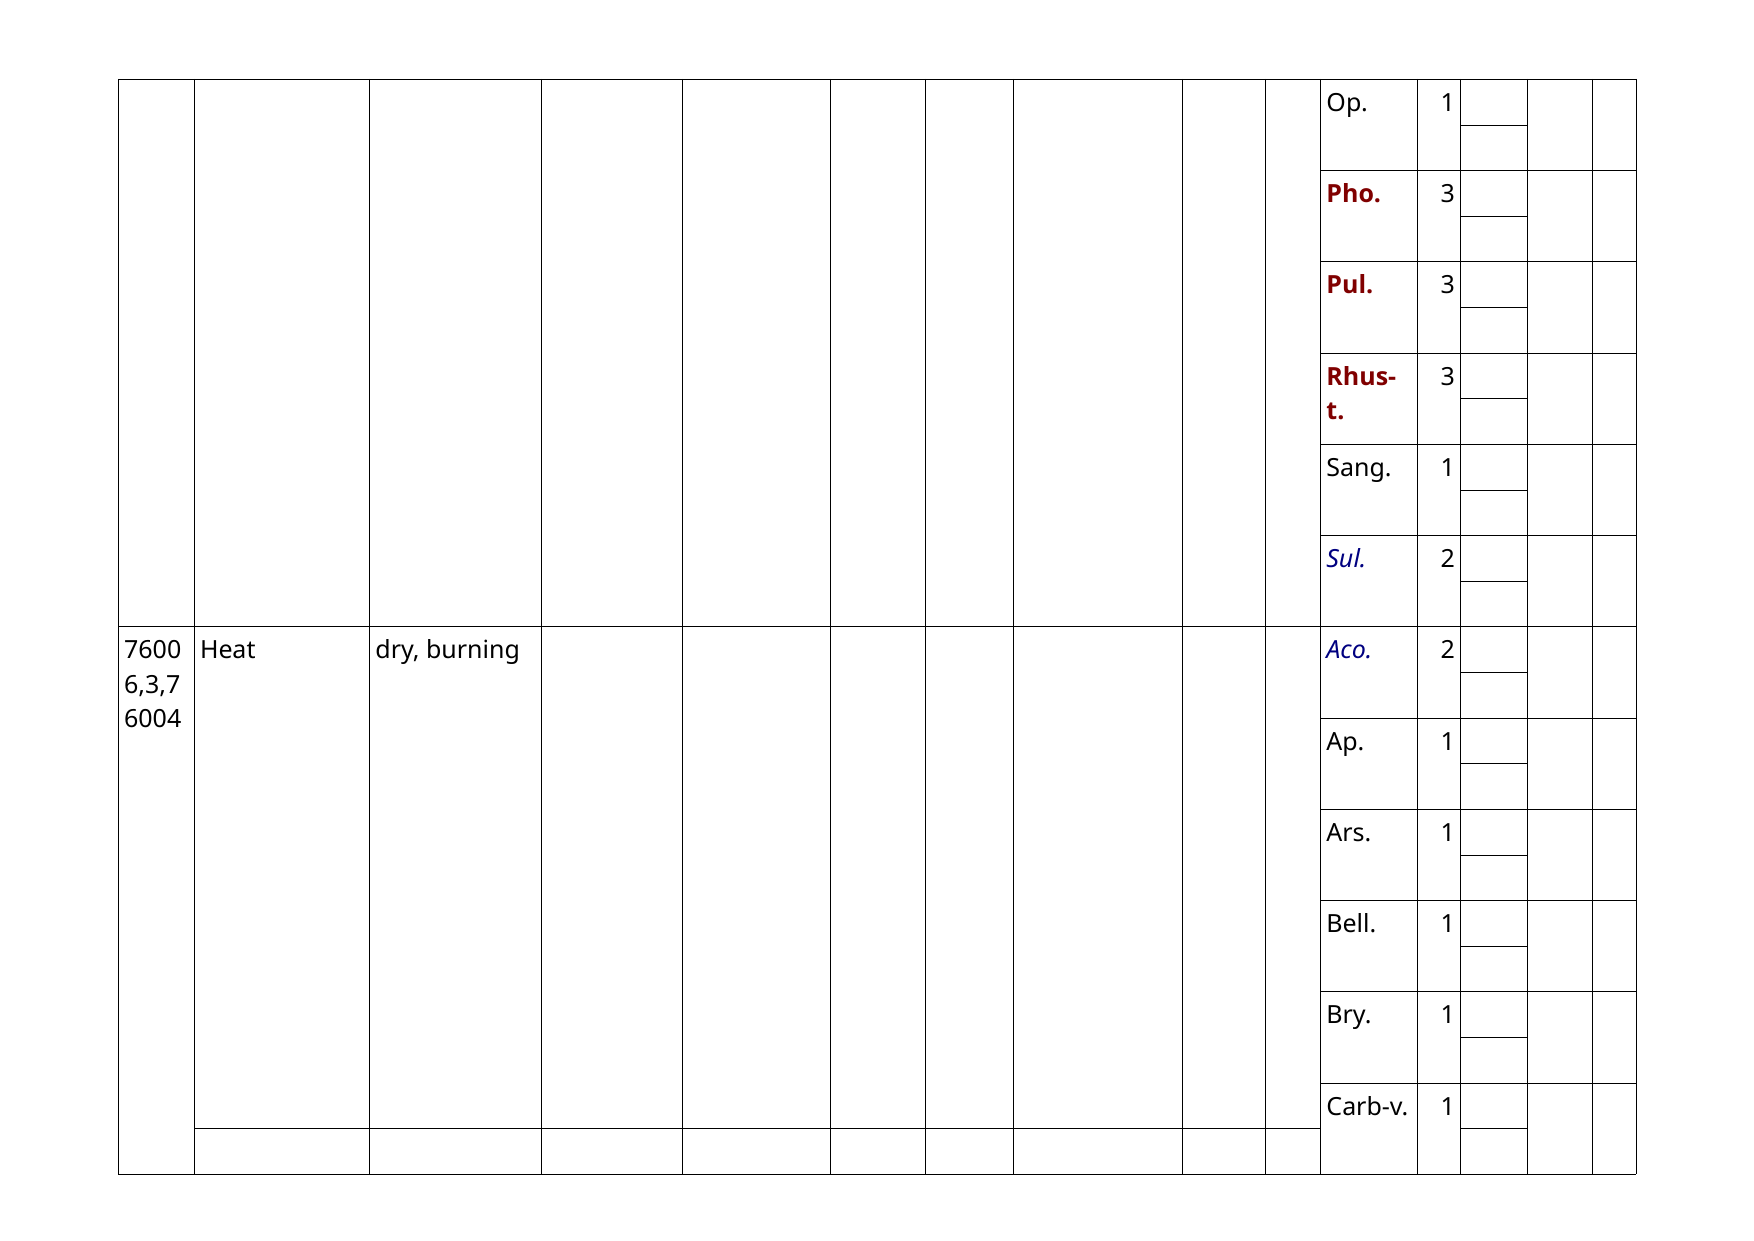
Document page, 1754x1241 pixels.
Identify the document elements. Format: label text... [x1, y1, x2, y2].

table_cell [926, 1129, 1013, 1174]
table_cell [195, 80, 369, 626]
table_cell [1183, 627, 1265, 1128]
table_cell [370, 80, 541, 626]
table_cell [1461, 171, 1527, 216]
table_cell [1593, 627, 1636, 718]
table_cell [831, 627, 925, 1128]
table_cell [1461, 354, 1527, 398]
table_cell Op. [1321, 80, 1417, 170]
table_cell Aco. [1321, 627, 1417, 718]
table_cell 2 [1418, 627, 1460, 718]
table_cell [831, 1129, 925, 1174]
table_cell [1461, 308, 1527, 353]
table_cell Carb-v. [1321, 1084, 1417, 1174]
table_cell [542, 1129, 682, 1174]
table_cell [1266, 80, 1320, 626]
table_cell [1528, 901, 1592, 991]
table_cell Heat [195, 627, 369, 1128]
table_cell 1 [1418, 901, 1460, 991]
table_cell [1593, 262, 1636, 353]
table_cell [1593, 719, 1636, 809]
table_cell [1528, 992, 1592, 1083]
table_cell [1461, 947, 1527, 991]
table_cell [1014, 1129, 1182, 1174]
table_cell Sul. [1321, 536, 1417, 626]
table_cell [1528, 354, 1592, 444]
table_cell [1266, 1129, 1320, 1174]
table_cell Sang. [1321, 445, 1417, 535]
table_cell [1593, 1084, 1636, 1174]
table_cell [683, 1129, 830, 1174]
table_cell 76006,3,76004 [119, 627, 194, 1174]
table_cell [1593, 536, 1636, 626]
table_cell [370, 1129, 541, 1174]
table_cell [683, 80, 830, 626]
table_cell [1461, 810, 1527, 854]
table_cell [1461, 764, 1527, 809]
table_cell dry, burning [370, 627, 541, 1128]
table_cell [1461, 536, 1527, 581]
table_cell [1461, 217, 1527, 261]
table_cell [926, 80, 1013, 626]
table_cell [542, 627, 682, 1128]
table_cell [1528, 171, 1592, 261]
table_cell 3 [1418, 262, 1460, 353]
table_cell [1593, 80, 1636, 170]
table_cell [1528, 627, 1592, 718]
table_cell 1 [1418, 80, 1460, 170]
table_cell [1461, 491, 1527, 535]
table_cell 2 [1418, 536, 1460, 626]
table_cell [1461, 582, 1527, 626]
table_cell [1528, 719, 1592, 809]
table_cell [1593, 445, 1636, 535]
table_cell [1461, 719, 1527, 763]
table_cell [542, 80, 682, 626]
table_cell 1 [1418, 1084, 1460, 1174]
table_cell Bry. [1321, 992, 1417, 1083]
table_cell [1593, 992, 1636, 1083]
table_cell Bell. [1321, 901, 1417, 991]
table_cell Pul. [1321, 262, 1417, 353]
table_cell [1593, 901, 1636, 991]
table_cell [1461, 901, 1527, 946]
table_cell [1461, 1038, 1527, 1083]
table_cell Ap. [1321, 719, 1417, 809]
table_cell Rhus-t. [1321, 354, 1417, 444]
table_cell [1183, 80, 1265, 626]
table_cell [1593, 171, 1636, 261]
table_cell [1461, 856, 1527, 900]
table_cell [1461, 992, 1527, 1037]
table_cell 1 [1418, 719, 1460, 809]
table_cell [1461, 126, 1527, 170]
table_cell 3 [1418, 171, 1460, 261]
table_cell [195, 1129, 369, 1174]
table_cell [1528, 445, 1592, 535]
table_cell [1528, 262, 1592, 353]
table_cell [1461, 1129, 1527, 1174]
table_cell [1183, 1129, 1265, 1174]
table_cell [683, 627, 830, 1128]
table_cell [1593, 354, 1636, 444]
table_cell [1461, 262, 1527, 307]
table_cell 1 [1418, 810, 1460, 900]
table_cell 3 [1418, 354, 1460, 444]
table_cell [1014, 80, 1182, 626]
table_cell [1593, 810, 1636, 900]
table_cell [1461, 1084, 1527, 1128]
table_cell [1528, 810, 1592, 900]
table_cell [1461, 445, 1527, 489]
table_cell [1461, 673, 1527, 718]
table_cell Pho. [1321, 171, 1417, 261]
table_cell [1528, 80, 1592, 170]
table_cell [119, 80, 194, 626]
table_cell 1 [1418, 445, 1460, 535]
table_cell [1528, 1084, 1592, 1174]
table_cell [1014, 627, 1182, 1128]
table_cell Ars. [1321, 810, 1417, 900]
table_cell [1528, 536, 1592, 626]
table_cell [1266, 627, 1320, 1128]
table_cell [1461, 627, 1527, 672]
table_cell [926, 627, 1013, 1128]
table_cell [1461, 399, 1527, 444]
table_cell [831, 80, 925, 626]
table_cell [1461, 80, 1527, 124]
table_cell 1 [1418, 992, 1460, 1083]
